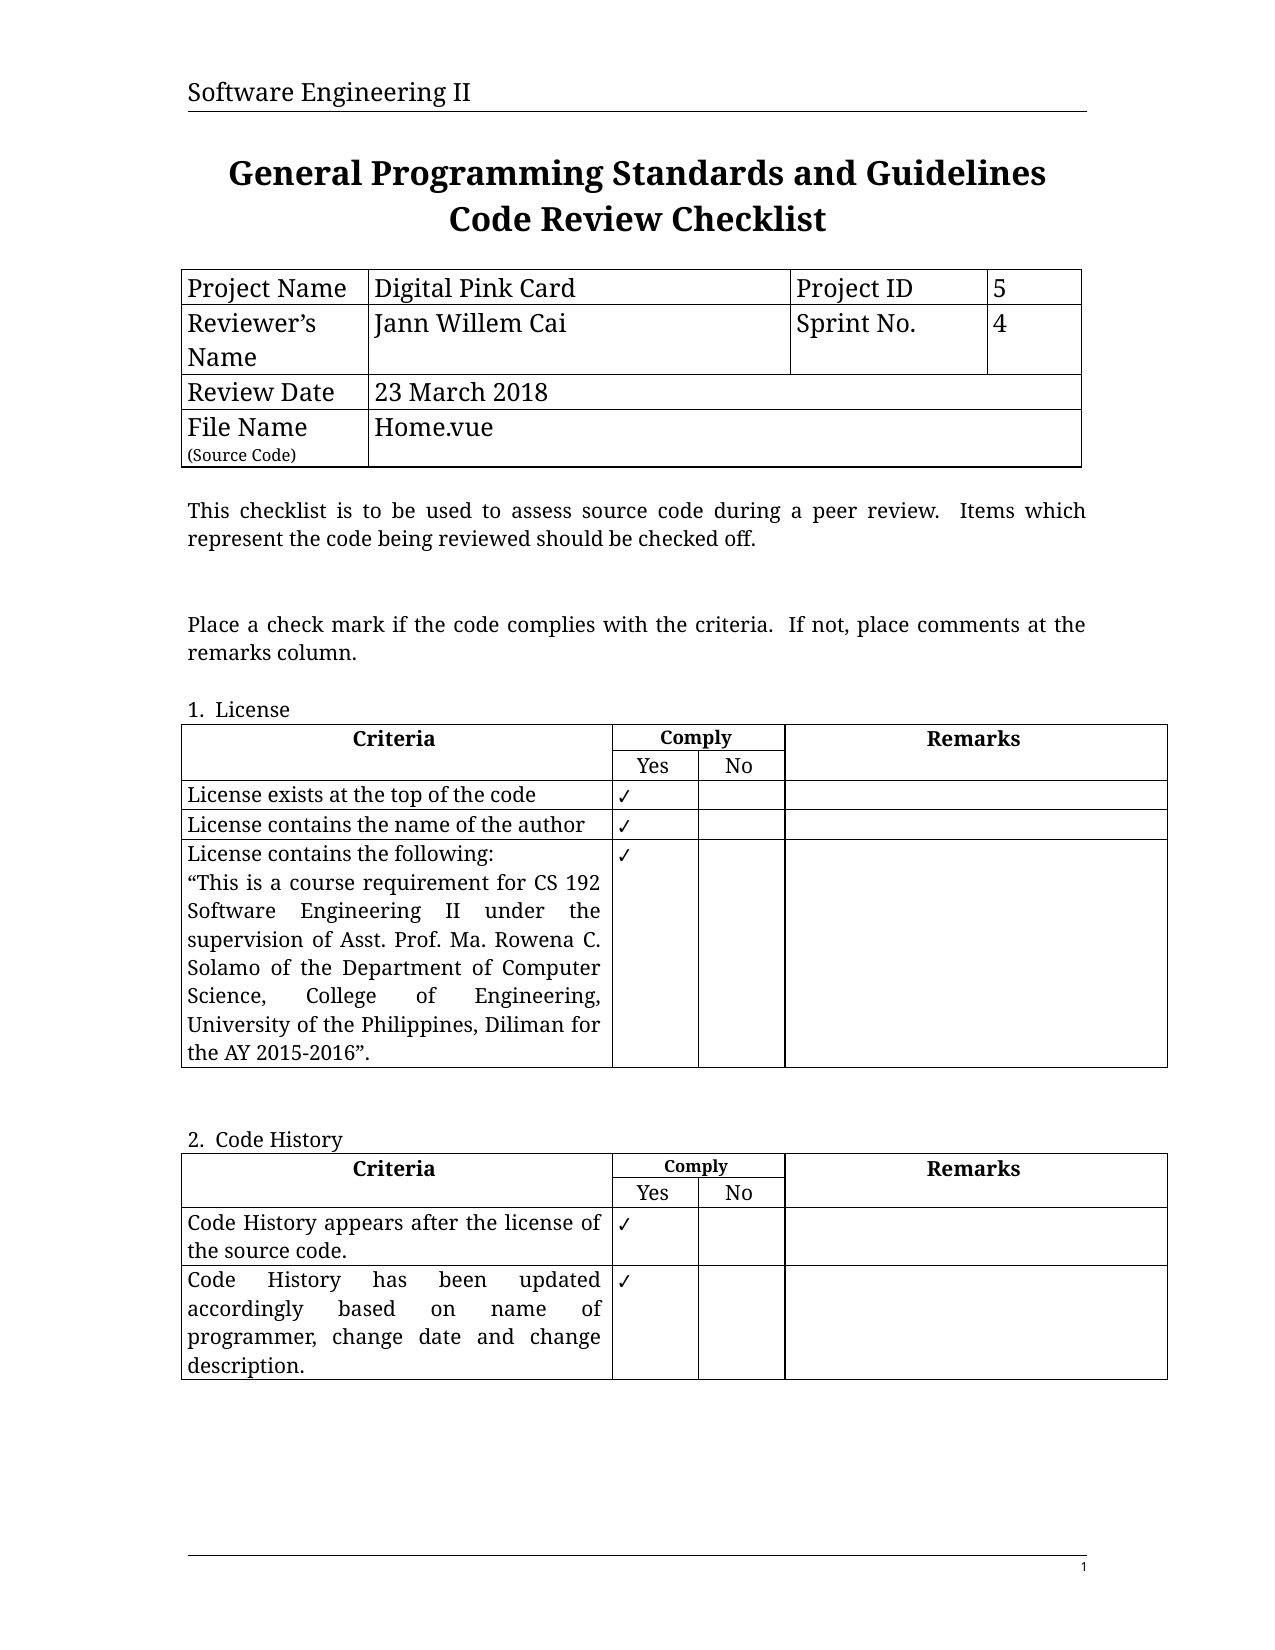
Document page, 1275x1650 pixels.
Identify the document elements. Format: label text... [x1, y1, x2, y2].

table_header Comply [613, 725, 784, 750]
text General Programming Standards and Guidelines Code Review Checklist [187, 150, 1087, 241]
table_cell Yes [613, 751, 698, 779]
table_cell [786, 1266, 1167, 1379]
text Place a check mark if the code complies with the criteria. If not, place comments at the remarks column. [187, 610, 1087, 667]
table_header Remarks [786, 725, 1167, 779]
text This checklist is to be used to assess source code during a peer review. Items which represent the code being reviewed should be checked off. [187, 496, 1087, 553]
table_cell [699, 810, 784, 838]
table_header Project ID [791, 270, 987, 304]
table_header Digital Pink Card [369, 270, 790, 304]
table_cell 4 [988, 305, 1081, 373]
table_cell License contains the following: “This is a course requirement for CS 192 Software Engineering II under the supervision of Asst. Prof. Ma. Rowena C. Solamo of the Department of Computer Science, College of Engineering, University of the Philippines, Diliman for the AY 2015-2016”. [182, 840, 612, 1067]
table_cell License contains the name of the author [182, 810, 612, 838]
table_cell ✔ [613, 1208, 698, 1264]
table_cell Jann Willem Cai [369, 305, 790, 373]
table_cell Review Date [182, 375, 368, 409]
table_cell Sprint No. [791, 305, 987, 373]
table_cell License exists at the top of the code [182, 781, 612, 809]
table_cell [699, 781, 784, 809]
table_header Project Name [182, 270, 368, 304]
table_cell ✔ [613, 810, 698, 838]
table_cell Yes [613, 1178, 698, 1207]
table_cell [699, 1208, 784, 1264]
table_cell [699, 1266, 784, 1379]
table_header Criteria [182, 1154, 612, 1207]
table_cell Home.vue [369, 410, 1081, 466]
table_cell [786, 840, 1167, 1067]
table_cell Reviewer’s Name [182, 305, 368, 373]
table_cell No [699, 751, 784, 779]
table_cell [786, 781, 1167, 809]
table_cell ✔ [613, 840, 698, 1067]
table_header Criteria [182, 725, 612, 779]
table_cell ✔ [613, 781, 698, 809]
table_cell Code History has been updated accordingly based on name of programmer, change date and change description. [182, 1266, 612, 1379]
table_cell Code History appears after the license of the source code. [182, 1208, 612, 1264]
table_header Remarks [786, 1154, 1167, 1207]
table_cell No [699, 1178, 784, 1207]
table_cell [786, 810, 1167, 838]
table_cell ✔ [613, 1266, 698, 1379]
table_cell 23 March 2018 [369, 375, 1081, 409]
text 1. License [187, 695, 1087, 723]
table_cell [699, 840, 784, 1067]
text 2. Code History [187, 1125, 1087, 1153]
table_header Comply [613, 1154, 784, 1177]
table_cell [786, 1208, 1167, 1264]
table_cell File Name (Source Code) [182, 410, 368, 466]
table_header 5 [988, 270, 1081, 304]
